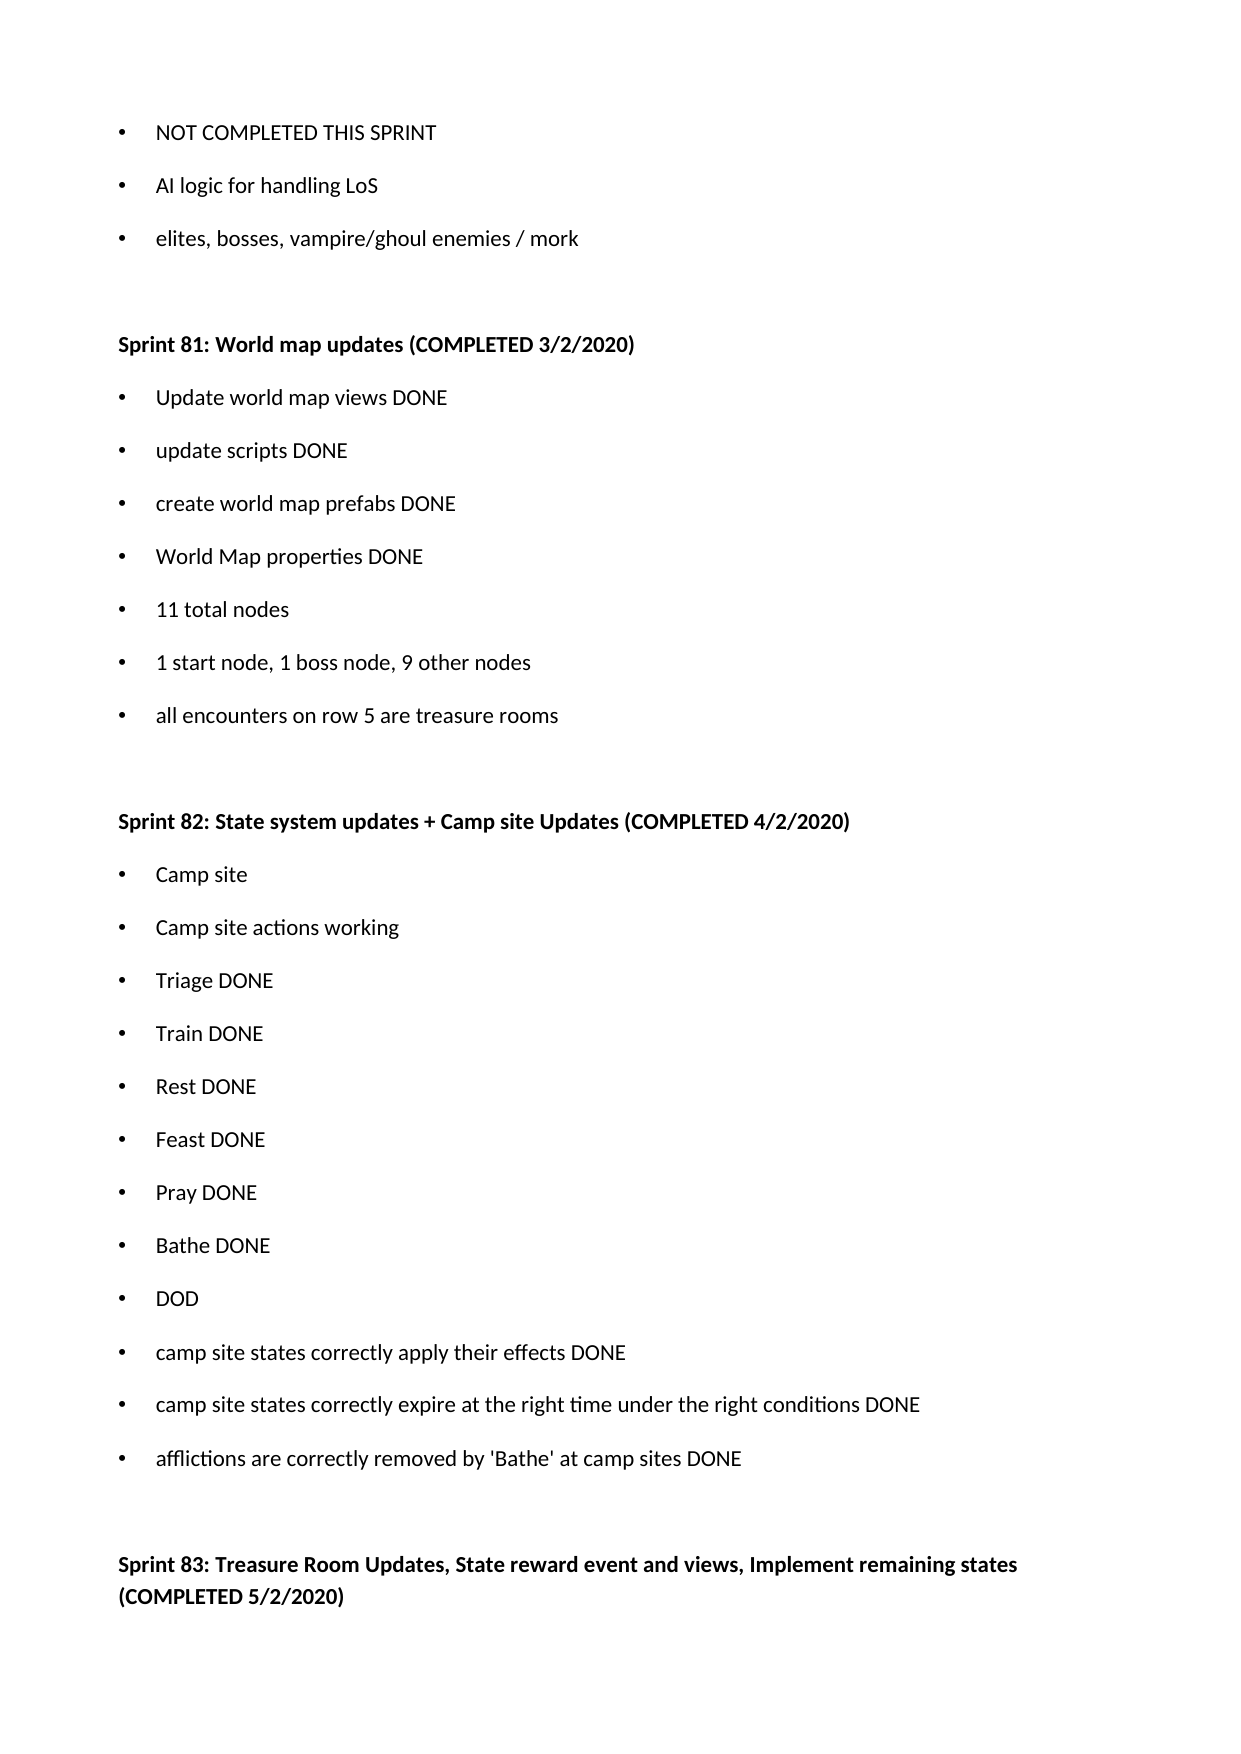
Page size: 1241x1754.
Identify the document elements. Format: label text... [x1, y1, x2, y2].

list Camp site [81, 860, 1122, 888]
list create world map prefabs DONE [81, 489, 1122, 517]
list Camp site actions working [81, 913, 1122, 941]
list AI logic for handling LoS [81, 171, 1122, 199]
list 1 start node, 1 boss node, 9 other nodes [81, 648, 1122, 676]
text Sprint 81: World map updates (COMPLETED 3/2/2020) [118, 330, 1122, 358]
list Rest DONE [81, 1072, 1122, 1101]
list Triage DONE [81, 966, 1122, 994]
list 11 total nodes [81, 595, 1122, 623]
text Sprint 82: State system updates + Camp site Updates (COMPLETED 4/2/2020) [118, 807, 1122, 835]
list all encounters on row 5 are treasure rooms [81, 701, 1122, 729]
list camp site states correctly apply their effects DONE [81, 1338, 1122, 1366]
list Pray DONE [81, 1178, 1122, 1207]
list Update world map views DONE [81, 383, 1122, 411]
list update scripts DONE [81, 436, 1122, 464]
list World Map properties DONE [81, 542, 1122, 570]
list DOD [81, 1284, 1122, 1313]
list NOT COMPLETED THIS SPRINT [81, 118, 1122, 146]
list camp site states correctly expire at the right time under the right conditions DONE [81, 1391, 1122, 1419]
list afflictions are correctly removed by 'Bathe' at camp sites DONE [81, 1444, 1122, 1472]
list Train DONE [81, 1019, 1122, 1047]
list elites, bosses, vampire/ghoul enemies / mork [81, 224, 1122, 252]
list Bathe DONE [81, 1232, 1122, 1259]
list Feast DONE [81, 1126, 1122, 1153]
text Sprint 83: Treasure Room Updates, State reward event and views, Implement remaining states (COMPLETED 5/2/2020) [118, 1550, 1122, 1610]
